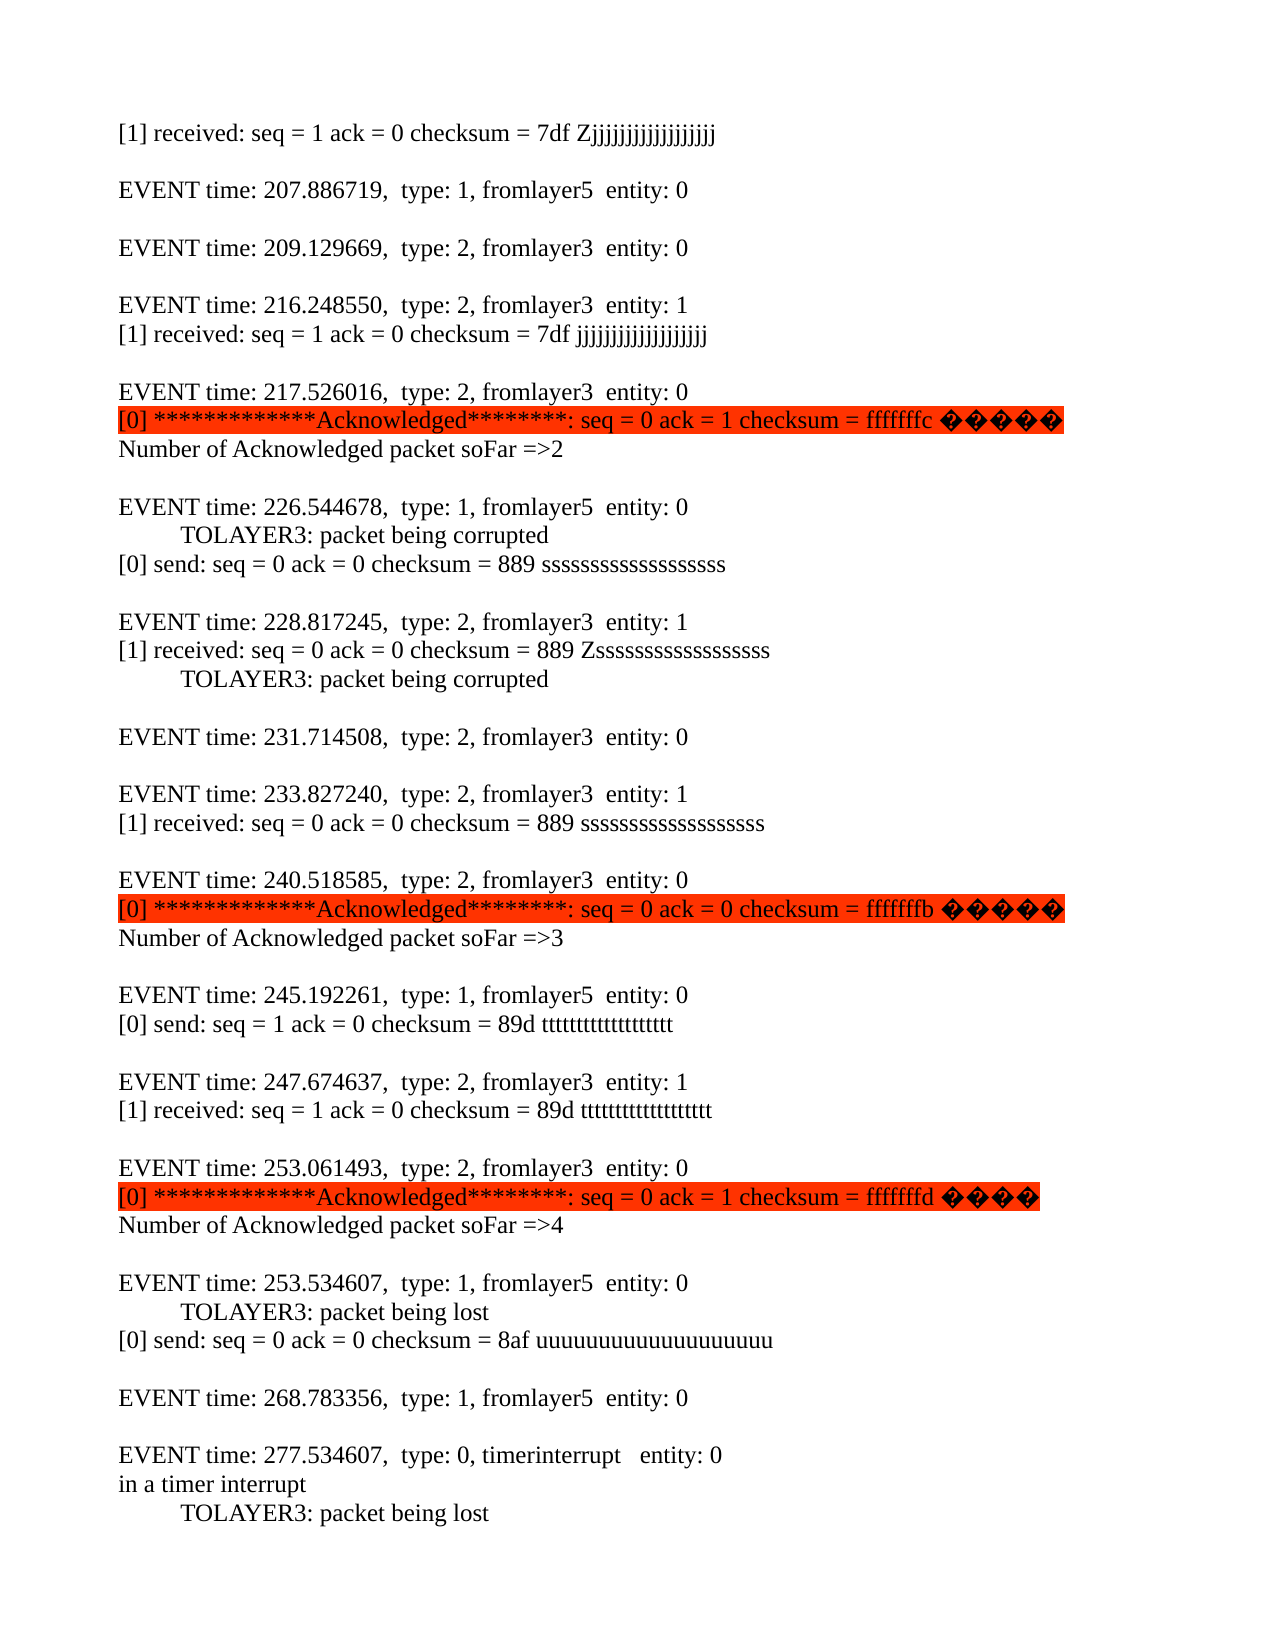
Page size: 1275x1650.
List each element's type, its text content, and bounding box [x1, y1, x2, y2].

text EVENT time: 207.886719, type: 1, fromlayer5 entity: 0 [118, 176, 1157, 204]
text EVENT time: 233.827240, type: 2, fromlayer3 entity: 1 [118, 779, 1157, 808]
text EVENT time: 228.817245, type: 2, fromlayer3 entity: 1 [118, 607, 1157, 636]
text EVENT time: 231.714508, type: 2, fromlayer3 entity: 0 [118, 722, 1157, 751]
text [0] *************Acknowledged********: seq = 0 ack = 0 checksum = fffffffb ����� [118, 894, 1157, 923]
text [1] received: seq = 0 ack = 0 checksum = 889 sssssssssssssssssss [118, 808, 1157, 837]
text TOLAYER3: packet being corrupted [118, 664, 1157, 693]
text EVENT time: 253.534607, type: 1, fromlayer5 entity: 0 [118, 1268, 1157, 1297]
text EVENT time: 209.129669, type: 2, fromlayer3 entity: 0 [118, 233, 1157, 262]
text Number of Acknowledged packet soFar =>3 [118, 923, 1157, 952]
text EVENT time: 277.534607, type: 0, timerinterrupt entity: 0 [118, 1441, 1157, 1469]
text EVENT time: 240.518585, type: 2, fromlayer3 entity: 0 [118, 866, 1157, 894]
text EVENT time: 253.061493, type: 2, fromlayer3 entity: 0 [118, 1153, 1157, 1182]
text Number of Acknowledged packet soFar =>2 [118, 434, 1157, 463]
text [1] received: seq = 0 ack = 0 checksum = 889 Zssssssssssssssssss [118, 636, 1157, 664]
text [0] *************Acknowledged********: seq = 0 ack = 1 checksum = fffffffd ���� [118, 1182, 1157, 1211]
text EVENT time: 268.783356, type: 1, fromlayer5 entity: 0 [118, 1383, 1157, 1412]
text EVENT time: 226.544678, type: 1, fromlayer5 entity: 0 [118, 492, 1157, 521]
text in a timer interrupt [118, 1469, 1157, 1498]
text [0] send: seq = 0 ack = 0 checksum = 8af uuuuuuuuuuuuuuuuuuu [118, 1326, 1157, 1354]
text [0] *************Acknowledged********: seq = 0 ack = 1 checksum = fffffffc ����� [118, 406, 1157, 434]
text [0] send: seq = 0 ack = 0 checksum = 889 sssssssssssssssssss [118, 549, 1157, 578]
text [1] received: seq = 1 ack = 0 checksum = 7df Zjjjjjjjjjjjjjjjjjj [118, 118, 1157, 147]
text [1] received: seq = 1 ack = 0 checksum = 7df jjjjjjjjjjjjjjjjjjj [118, 319, 1157, 348]
text EVENT time: 217.526016, type: 2, fromlayer3 entity: 0 [118, 377, 1157, 406]
text TOLAYER3: packet being lost [118, 1498, 1157, 1527]
text TOLAYER3: packet being corrupted [118, 521, 1157, 549]
text EVENT time: 245.192261, type: 1, fromlayer5 entity: 0 [118, 981, 1157, 1009]
text EVENT time: 247.674637, type: 2, fromlayer3 entity: 1 [118, 1067, 1157, 1096]
text [1] received: seq = 1 ack = 0 checksum = 89d ttttttttttttttttttt [118, 1096, 1157, 1124]
text Number of Acknowledged packet soFar =>4 [118, 1211, 1157, 1239]
text [0] send: seq = 1 ack = 0 checksum = 89d ttttttttttttttttttt [118, 1009, 1157, 1038]
text EVENT time: 216.248550, type: 2, fromlayer3 entity: 1 [118, 291, 1157, 319]
text TOLAYER3: packet being lost [118, 1297, 1157, 1326]
